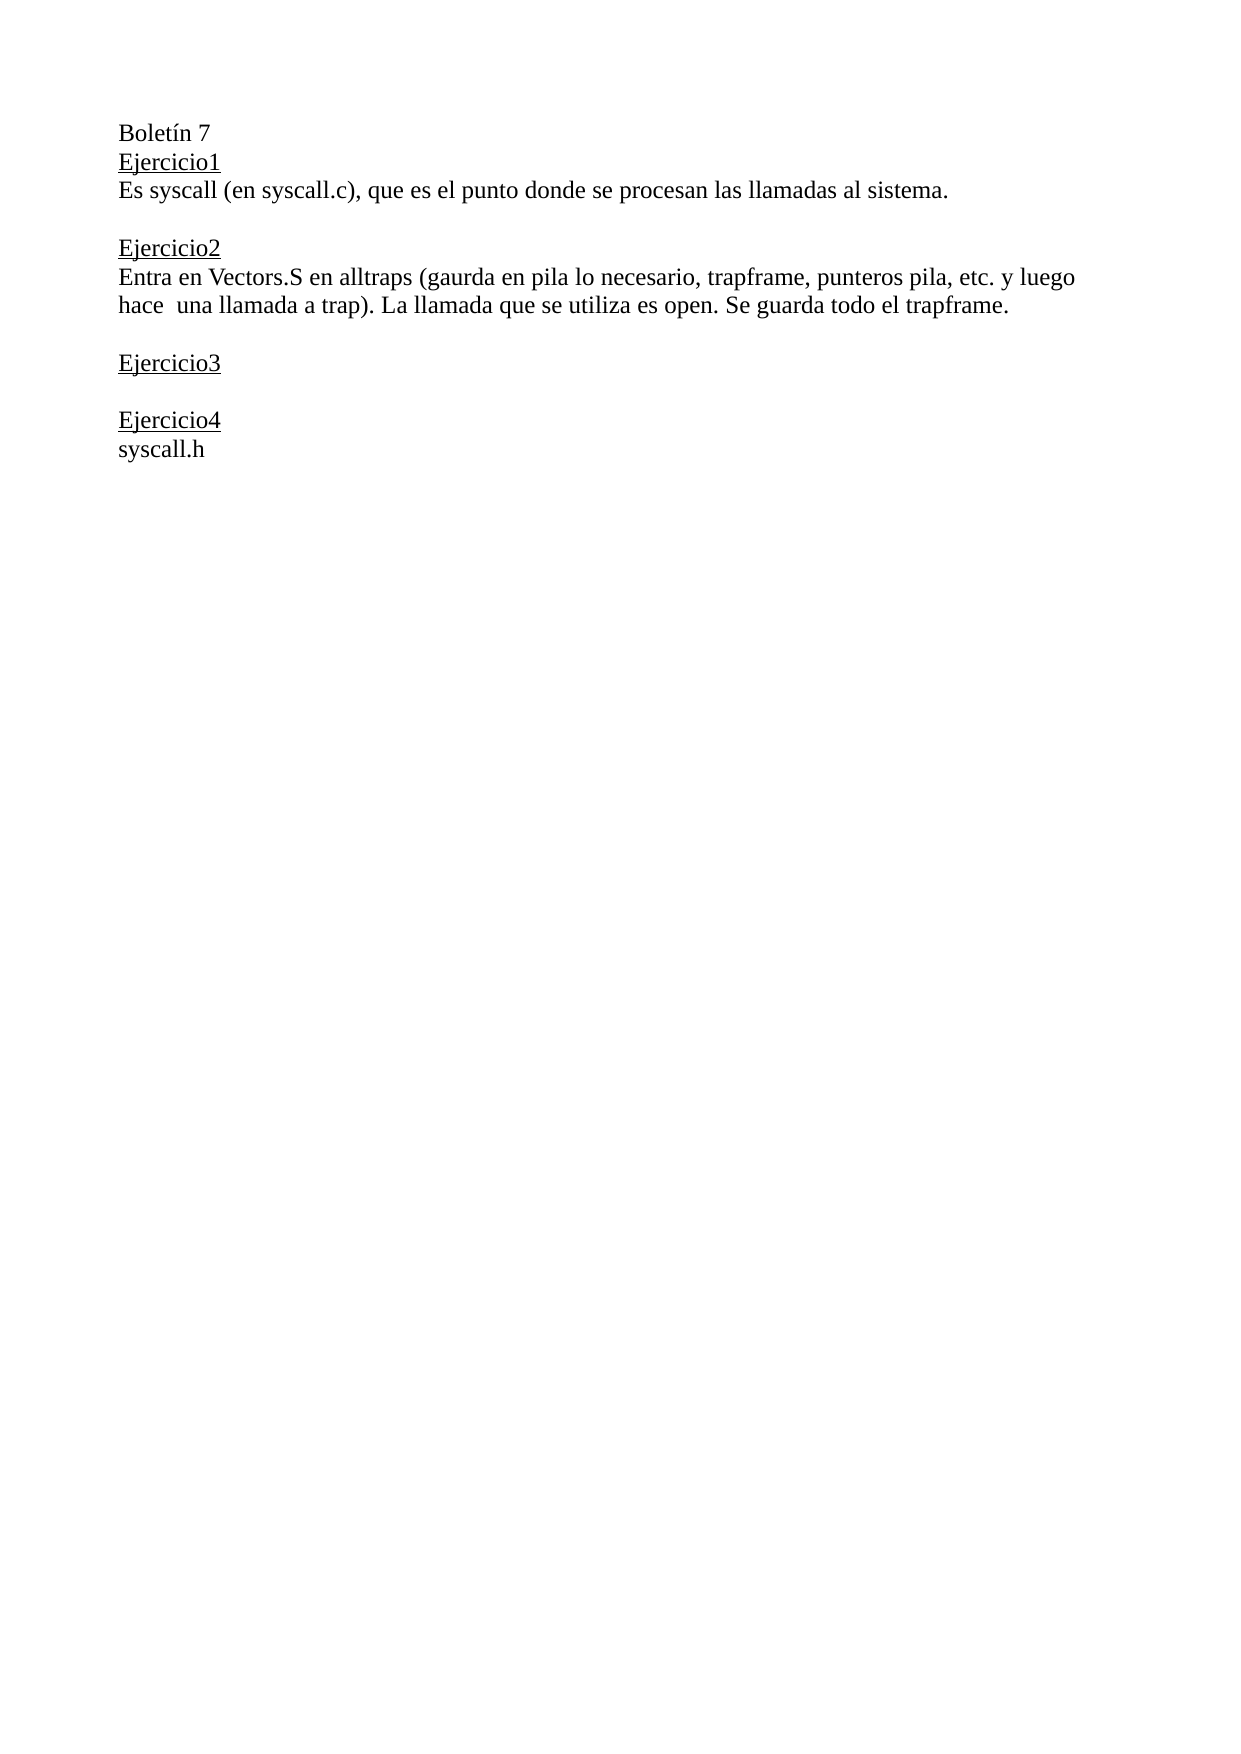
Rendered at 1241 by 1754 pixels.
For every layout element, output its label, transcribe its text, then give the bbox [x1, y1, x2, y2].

text Ejercicio4 [118, 406, 1122, 434]
text Ejercicio2 [118, 233, 1122, 262]
text Ejercicio1 [118, 147, 1122, 176]
text Entra en Vectors.S en alltraps (gaurda en pila lo necesario, trapframe, punteros pila, etc. y luego hace una llamada a trap). La llamada que se utiliza es open. Se guarda todo el trapframe. [118, 262, 1122, 319]
text Ejercicio3 [118, 348, 1122, 377]
text Boletín 7 [118, 118, 1122, 147]
text Es syscall (en syscall.c), que es el punto donde se procesan las llamadas al sistema. [118, 176, 1122, 204]
text syscall.h [118, 434, 1122, 463]
